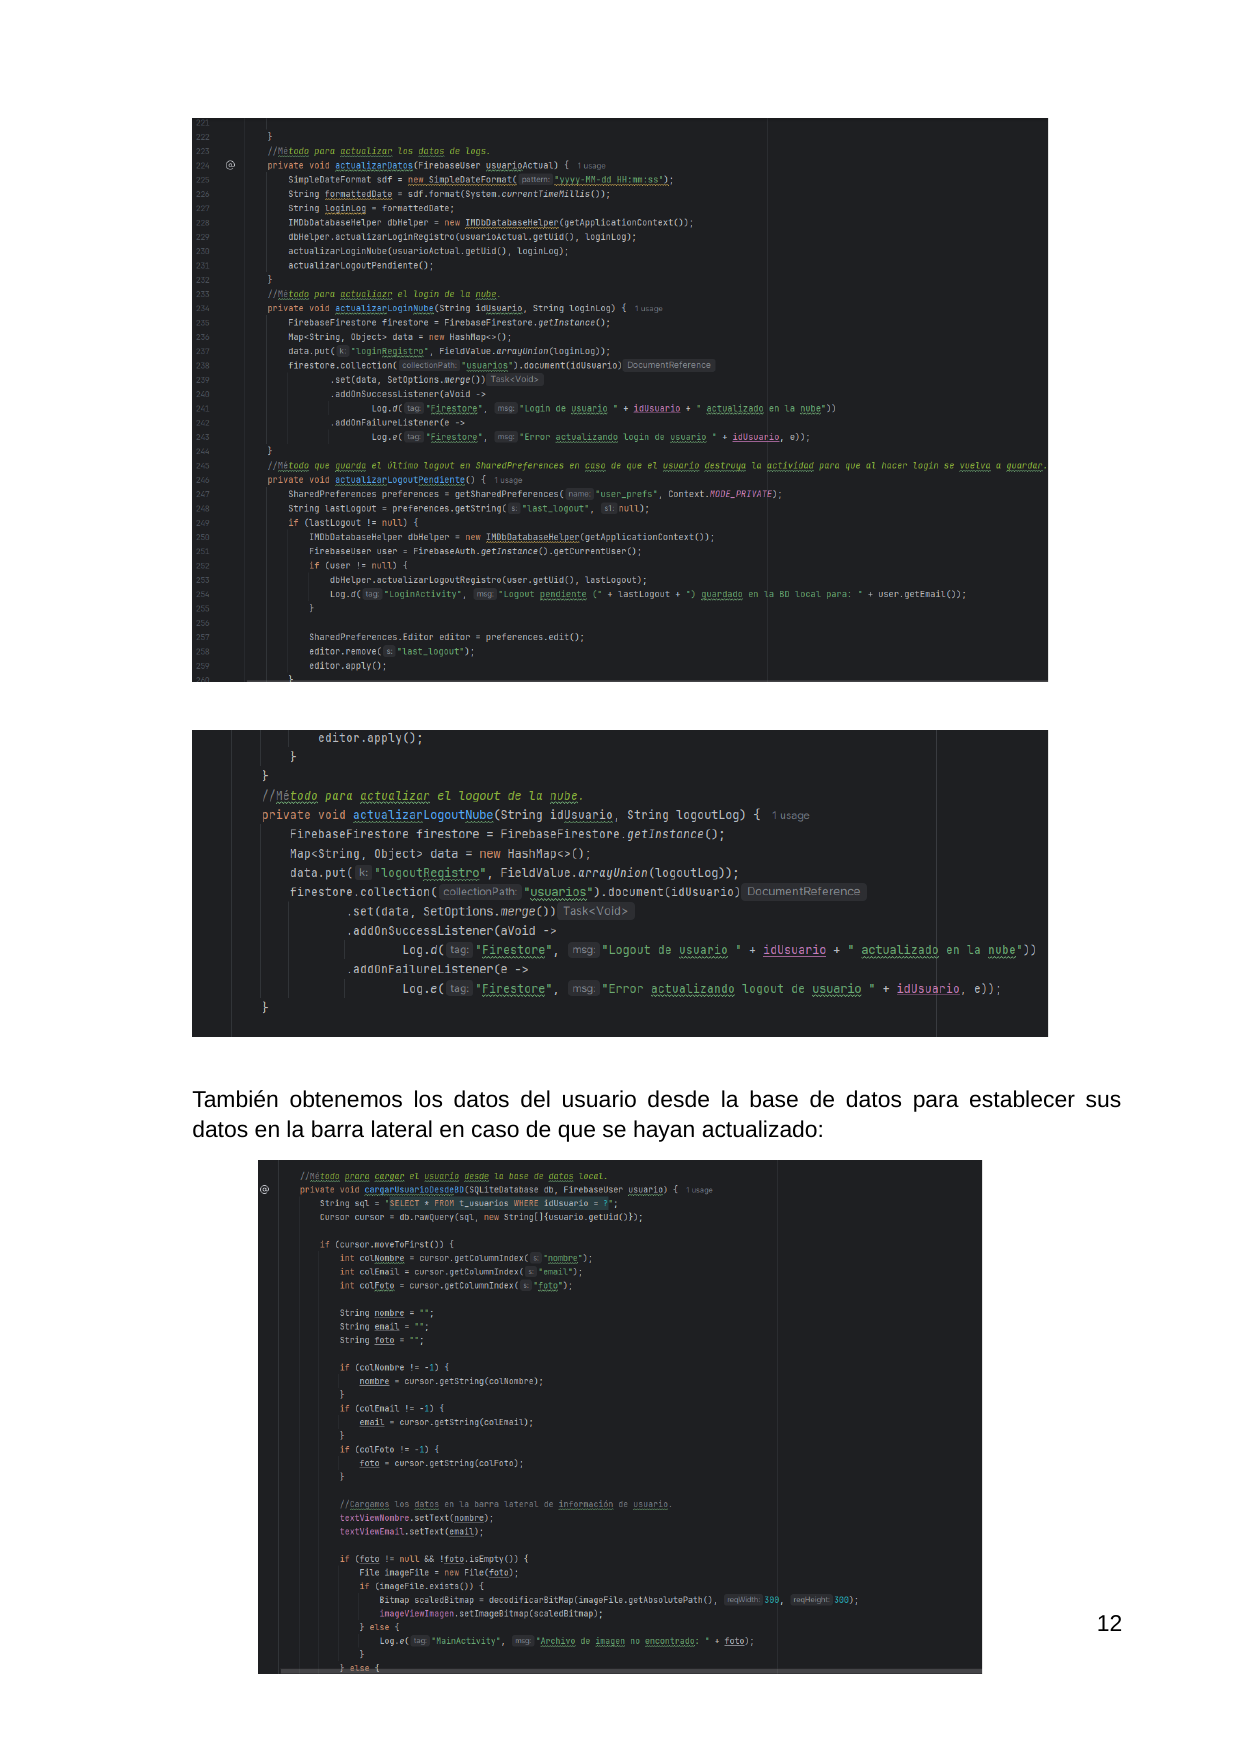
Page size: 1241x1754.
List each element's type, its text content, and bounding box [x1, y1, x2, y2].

picture [258, 1160, 983, 1674]
text También obtenemos los datos del usuario desde la base de datos para establecer sus datos en la barra lateral en caso de que se hayan actualizado: [192, 1086, 1122, 1142]
picture [192, 730, 1049, 1037]
picture [192, 118, 1049, 682]
